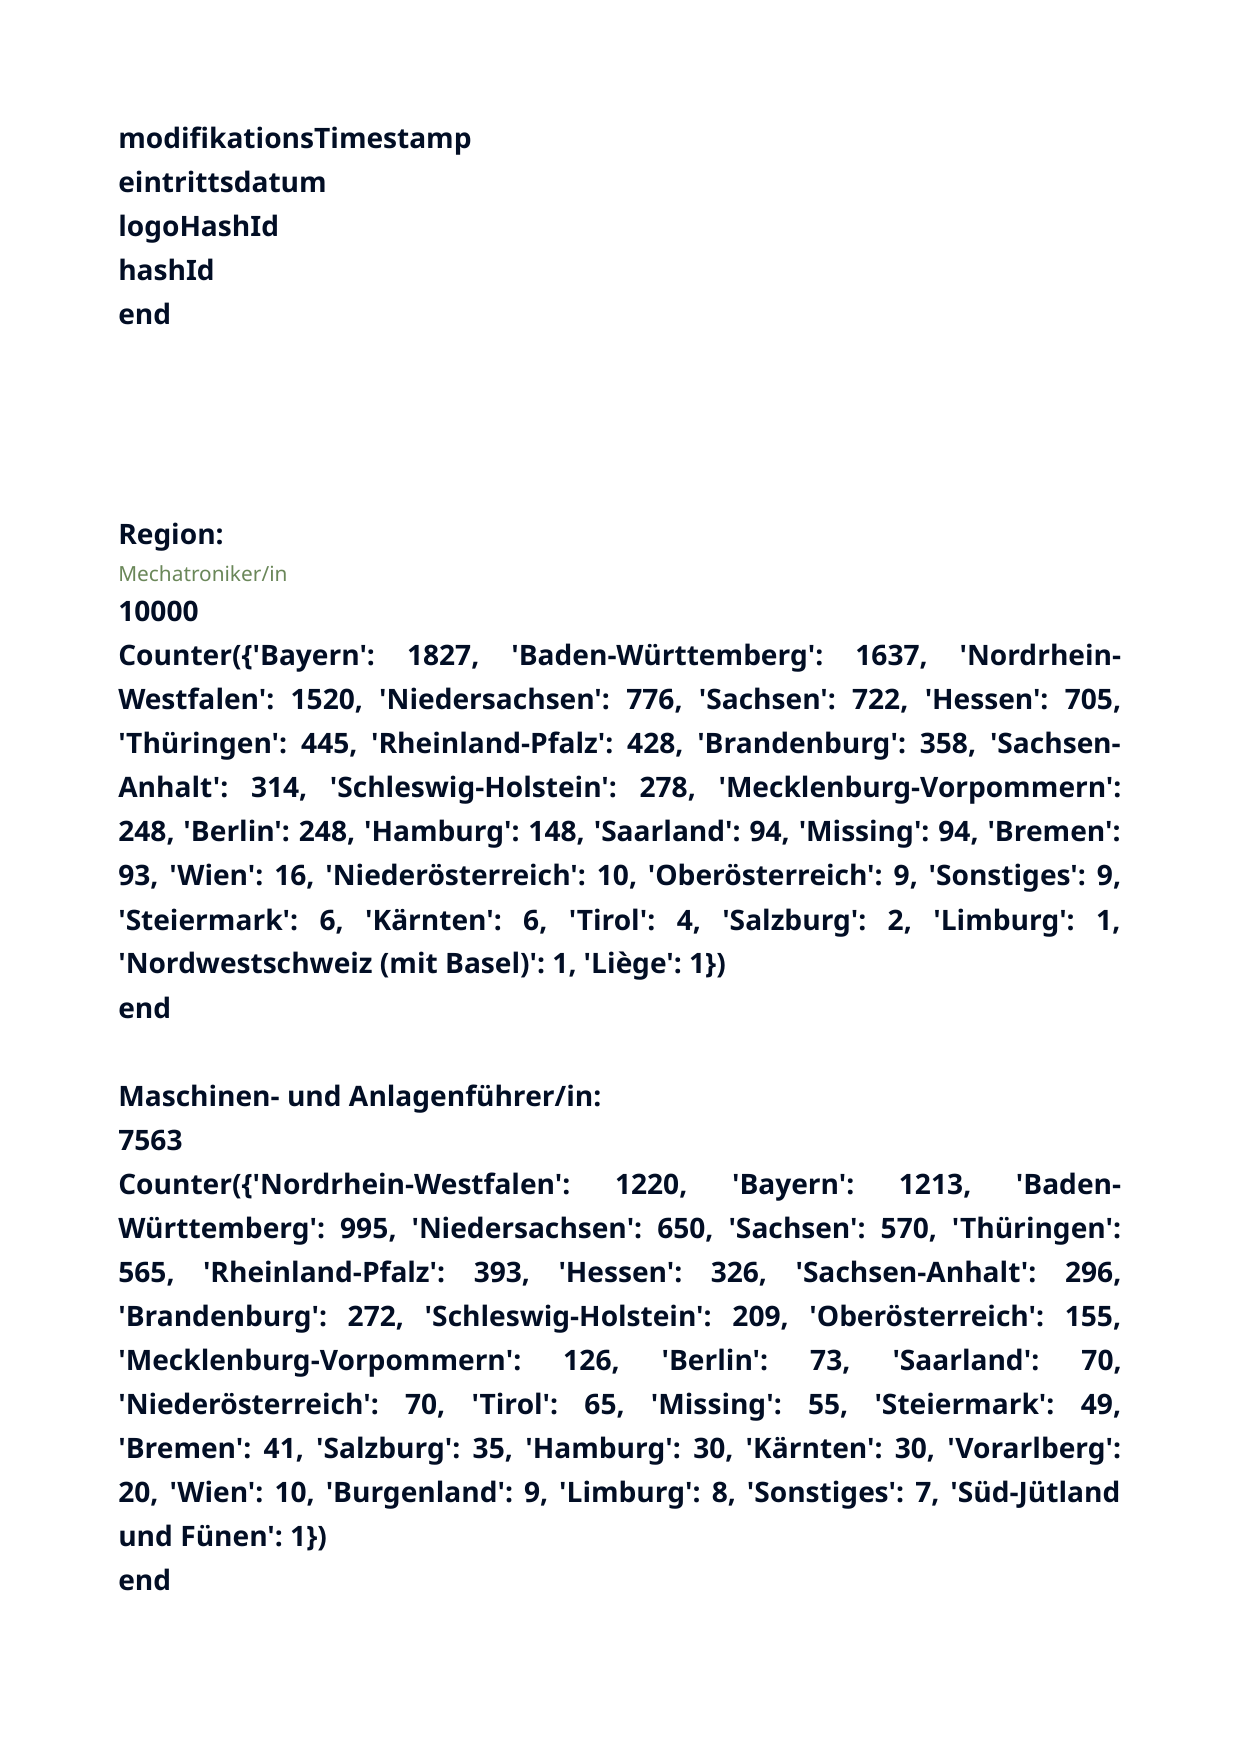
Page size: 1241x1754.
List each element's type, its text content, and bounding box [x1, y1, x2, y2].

text Maschinen- und Anlagenführer/in: [118, 1076, 1122, 1114]
text Counter({'Bayern': 1827, 'Baden-Württemberg': 1637, 'Nordrhein-Westfalen': 1520, 'Niedersachsen': 776, 'Sachsen': 722, 'Hessen': 705, 'Thüringen': 445, 'Rheinland-Pfalz': 428, 'Brandenburg': 358, 'Sachsen-Anhalt': 314, 'Schleswig-Holstein': 278, 'Mecklenburg-Vorpommern': 248, 'Berlin': 248, 'Hamburg': 148, 'Saarland': 94, 'Missing': 94, 'Bremen': 93, 'Wien': 16, 'Niederösterreich': 10, 'Oberösterreich': 9, 'Sonstiges': 9, 'Steiermark': 6, 'Kärnten': 6, 'Tirol': 4, 'Salzburg': 2, 'Limburg': 1, 'Nordwestschweiz (mit Basel)': 1, 'Liège': 1}) [118, 635, 1122, 982]
text Mechatroniker/in [118, 559, 1122, 587]
text end [118, 294, 1122, 333]
text Counter({'Nordrhein-Westfalen': 1220, 'Bayern': 1213, 'Baden-Württemberg': 995, 'Niedersachsen': 650, 'Sachsen': 570, 'Thüringen': 565, 'Rheinland-Pfalz': 393, 'Hessen': 326, 'Sachsen-Anhalt': 296, 'Brandenburg': 272, 'Schleswig-Holstein': 209, 'Oberösterreich': 155, 'Mecklenburg-Vorpommern': 126, 'Berlin': 73, 'Saarland': 70, 'Niederösterreich': 70, 'Tirol': 65, 'Missing': 55, 'Steiermark': 49, 'Bremen': 41, 'Salzburg': 35, 'Hamburg': 30, 'Kärnten': 30, 'Vorarlberg': 20, 'Wien': 10, 'Burgenland': 9, 'Limburg': 8, 'Sonstiges': 7, 'Süd-Jütland und Fünen': 1}) [118, 1164, 1122, 1555]
text 10000 [118, 591, 1122, 630]
text Region: [118, 515, 1122, 553]
text 7563 [118, 1120, 1122, 1158]
text end [118, 1561, 1122, 1599]
text eintrittsdatum [118, 162, 1122, 201]
text modifikationsTimestamp [118, 118, 1122, 156]
text logoHashId [118, 206, 1122, 244]
text end [118, 988, 1122, 1026]
text hashId [118, 250, 1122, 289]
